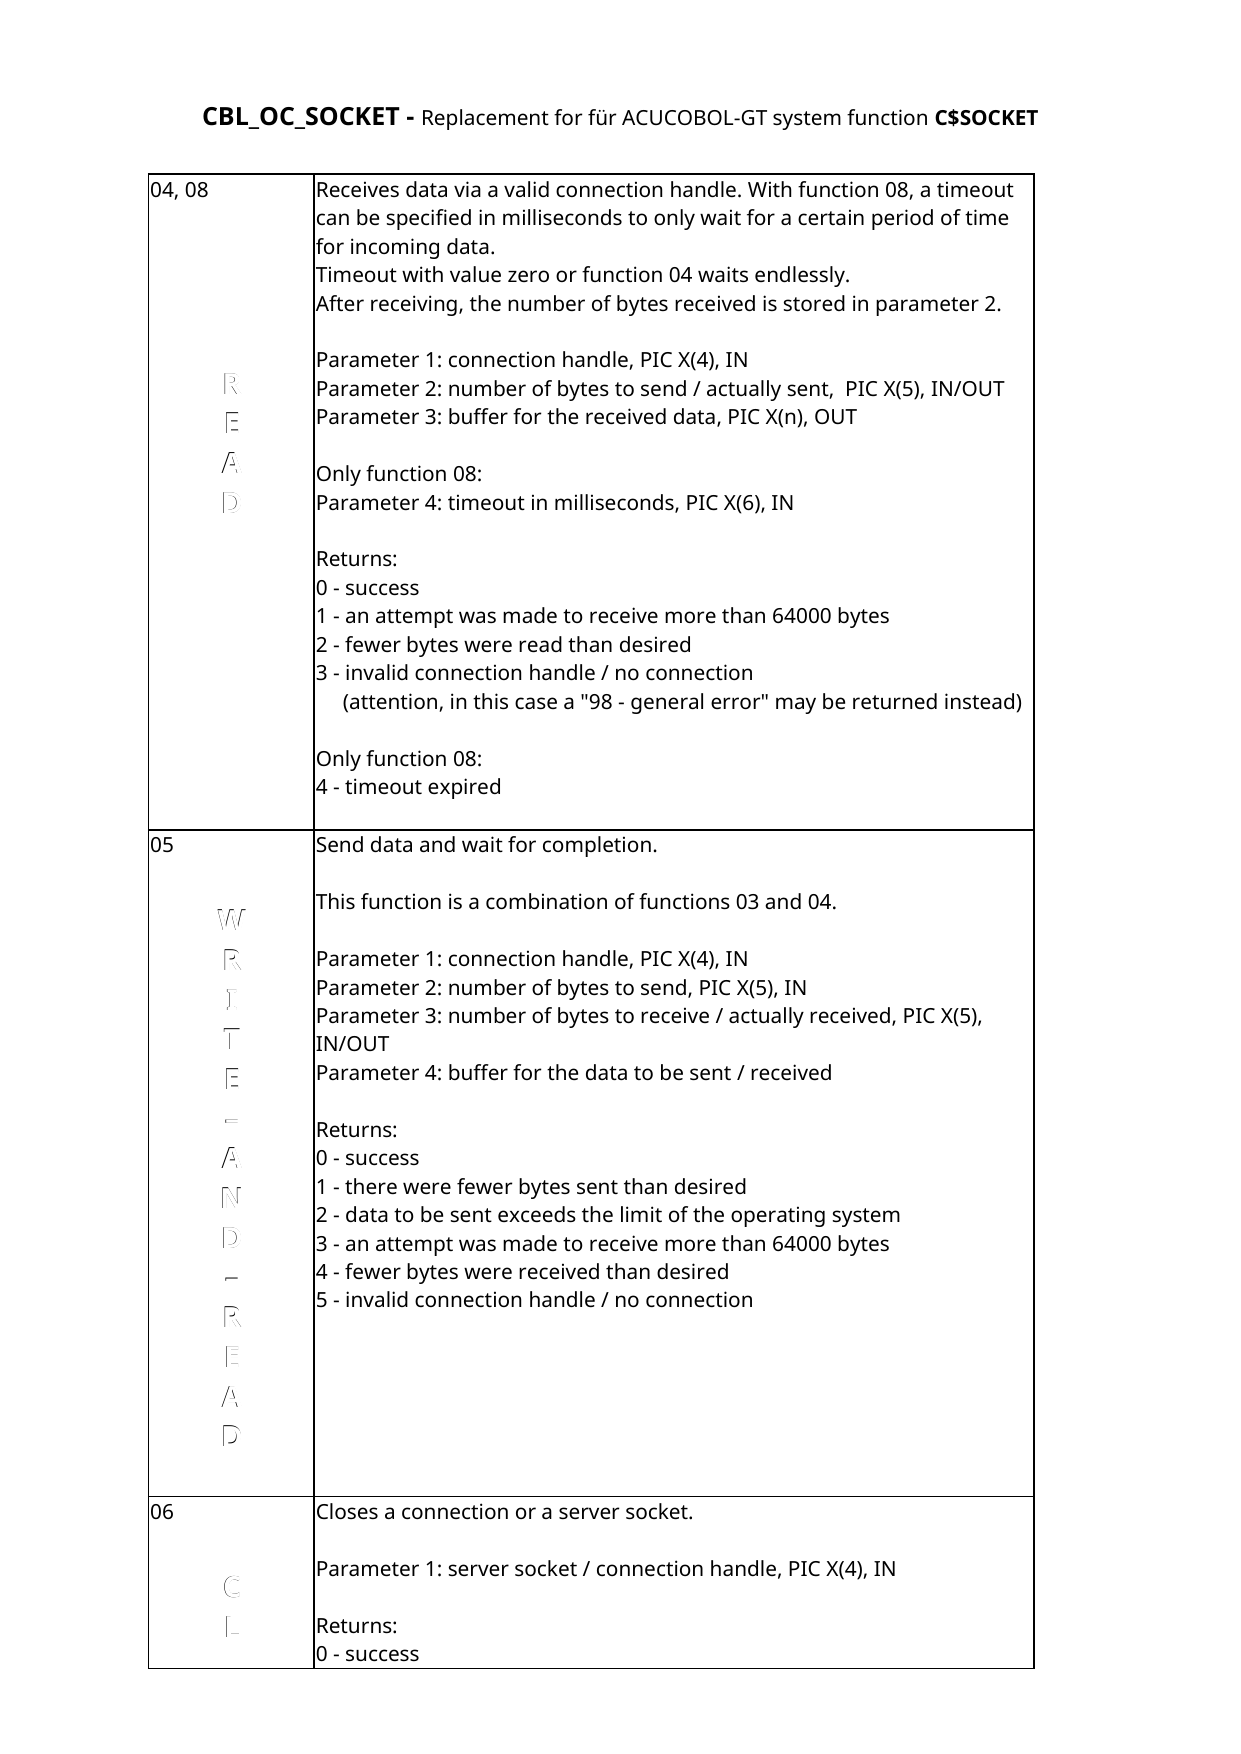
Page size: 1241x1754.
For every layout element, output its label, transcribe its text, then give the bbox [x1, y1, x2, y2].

table_cell 06 [149, 1497, 313, 1526]
table_cell Receives data via a valid connection handle. With function 08, a timeout can be specified in milliseconds to only wait for a certain period of time for incoming data. Timeout with value zero or function 04 waits endlessly. After receiving, the number of bytes received is stored in parameter 2. Parameter 1: connection handle, PIC X(4), IN Parameter 2: number of bytes to send / actually sent, PIC X(5), IN/OUT Parameter 3: buffer for the received data, PIC X(n), OUT Only function 08: Parameter 4: timeout in milliseconds, PIC X(6), IN Returns: 0 - success 1 - an attempt was made to receive more than 64000 bytes 2 - fewer bytes were read than desired 3 - invalid connection handle / no connection (attention, in this case a "98 - general error" may be returned instead) Only function 08: 4 - timeout expired [315, 175, 1033, 829]
table_cell 04, 08 [149, 175, 313, 203]
table_cell 05 [149, 831, 313, 859]
table_cell C L [149, 1526, 313, 1668]
table_cell R E A D [149, 203, 313, 829]
table_cell Send data and wait for completion. This function is a combination of functions 03 and 04. Parameter 1: connection handle, PIC X(4), IN Parameter 2: number of bytes to send, PIC X(5), IN Parameter 3: number of bytes to receive / actually received, PIC X(5), IN/OUT Parameter 4: buffer for the data to be sent / received Returns: 0 - success 1 - there were fewer bytes sent than desired 2 - data to be sent exceeds the limit of the operating system 3 - an attempt was made to receive more than 64000 bytes 4 - fewer bytes were received than desired 5 - invalid connection handle / no connection [315, 831, 1033, 1496]
table_cell Closes a connection or a server socket. Parameter 1: server socket / connection handle, PIC X(4), IN Returns: 0 - success [315, 1497, 1033, 1668]
table_cell W R I T E – A N D – R E A D [149, 859, 313, 1496]
